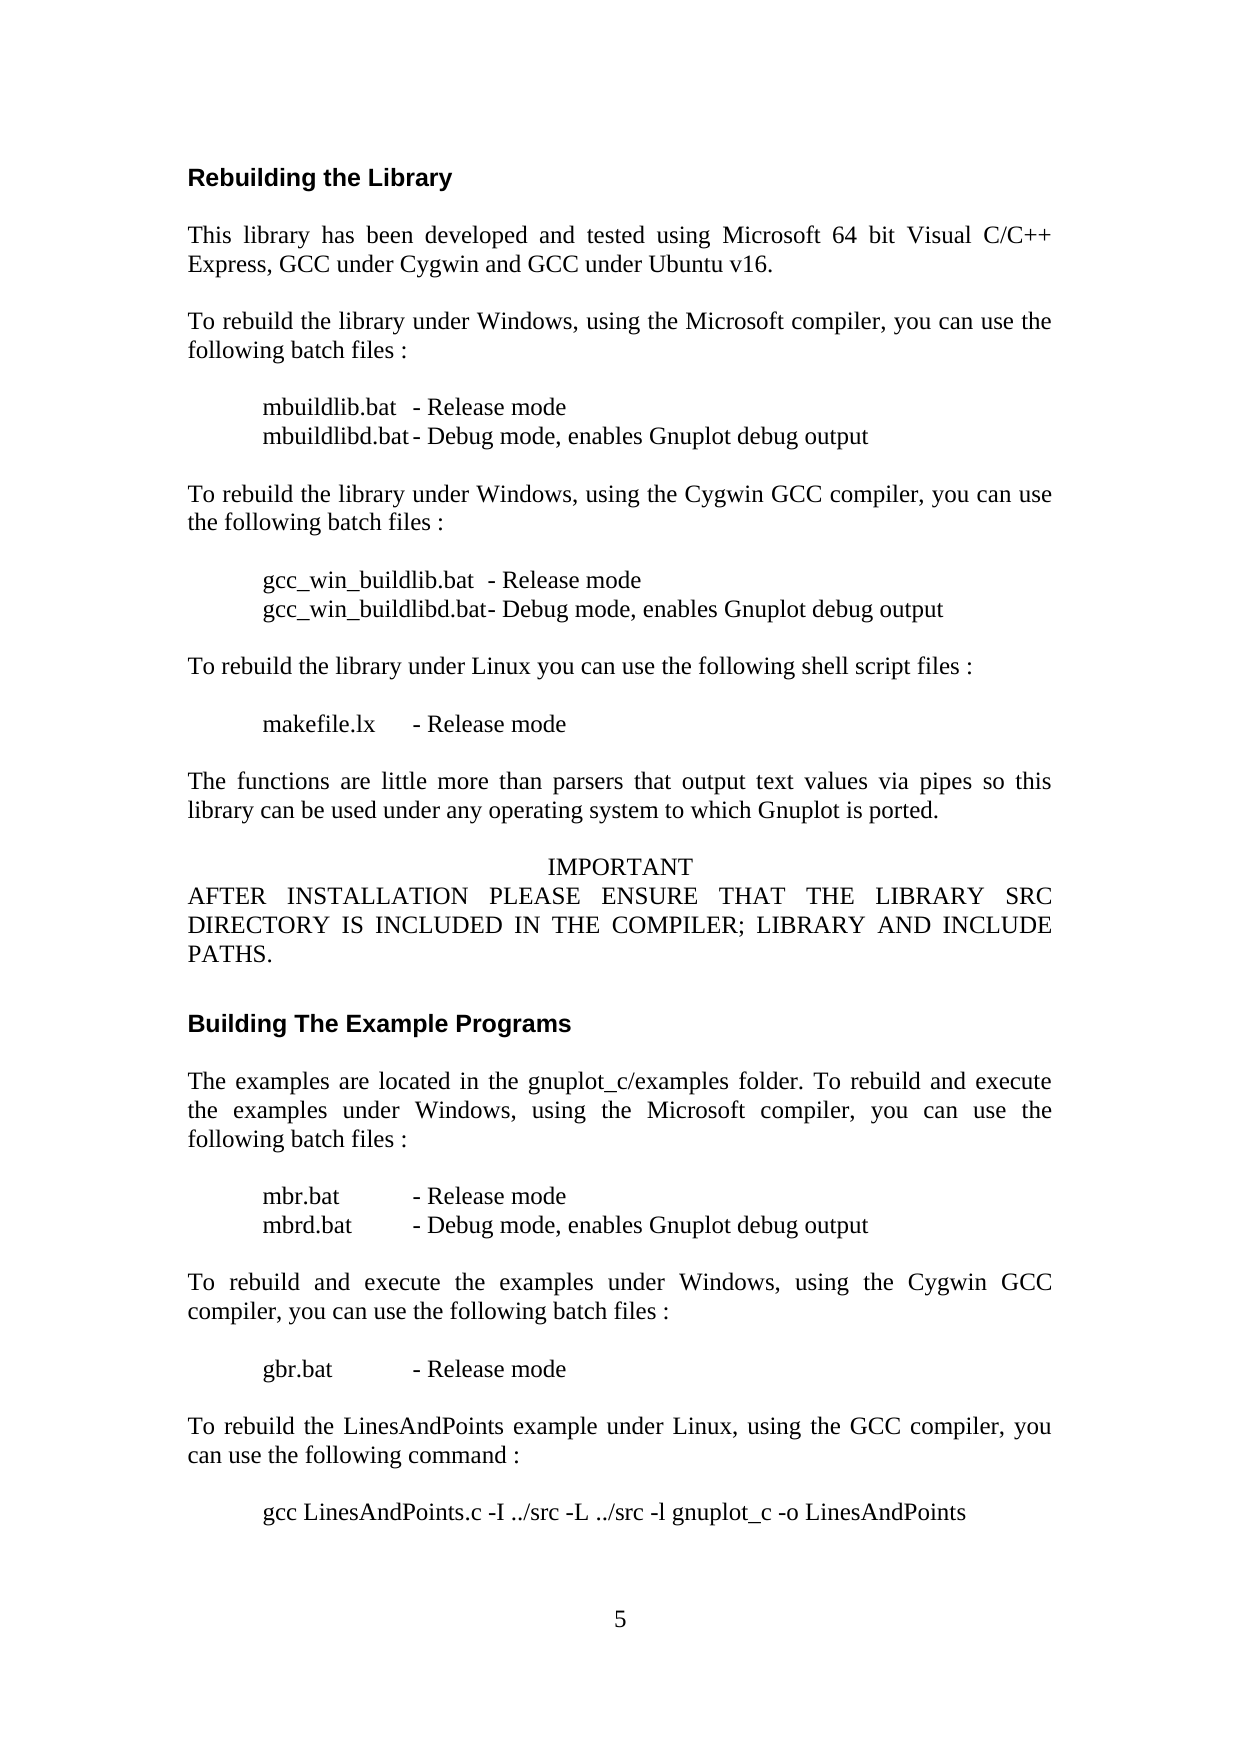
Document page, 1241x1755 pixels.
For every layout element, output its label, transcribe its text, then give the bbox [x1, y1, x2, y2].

text mbuildlibd.bat - Debug mode, enables Gnuplot debug output [187, 421, 1053, 450]
text To rebuild the library under Windows, using the Cygwin GCC compiler, you can use the following batch files : [187, 479, 1053, 536]
text AFTER INSTALLATION PLEASE ENSURE THAT THE LIBRARY SRC DIRECTORY IS INCLUDED IN THE COMPILER; LIBRARY AND INCLUDE PATHS. [187, 881, 1053, 967]
text To rebuild and execute the examples under Windows, using the Cygwin GCC compiler, you can use the following batch files : [187, 1267, 1053, 1325]
text mbuildlib.bat - Release mode [187, 392, 1053, 421]
text makefile.lx - Release mode [187, 709, 1053, 737]
text mbr.bat - Release mode [187, 1181, 1053, 1210]
text gcc_win_buildlib.bat - Release mode [187, 565, 1053, 594]
text This library has been developed and tested using Microsoft 64 bit Visual C/C++ Express, GCC under Cygwin and GCC under Ubuntu v16. [187, 220, 1053, 277]
text To rebuild the library under Linux you can use the following shell script files : [187, 651, 1053, 680]
text IMPORTANT [187, 852, 1053, 881]
text gcc LinesAndPoints.c -I ../src -L ../src -l gnuplot_c -o LinesAndPoints [187, 1497, 1053, 1526]
text gcc_win_buildlibd.bat - Debug mode, enables Gnuplot debug output [187, 594, 1053, 622]
text The examples are located in the gnuplot_c/examples folder. To rebuild and execute the examples under Windows, using the Microsoft compiler, you can use the following batch files : [187, 1066, 1053, 1152]
subtitle Building The Example Programs [187, 1009, 1053, 1037]
text To rebuild the library under Windows, using the Microsoft compiler, you can use the following batch files : [187, 306, 1053, 364]
text gbr.bat - Release mode [187, 1354, 1053, 1382]
text mbrd.bat - Debug mode, enables Gnuplot debug output [187, 1210, 1053, 1239]
text The functions are little more than parsers that output text values via pipes so this library can be used under any operating system to which Gnuplot is ported. [187, 766, 1053, 824]
text To rebuild the LinesAndPoints example under Linux, using the GCC compiler, you can use the following command : [187, 1411, 1053, 1469]
subtitle Rebuilding the Library [187, 162, 1053, 191]
